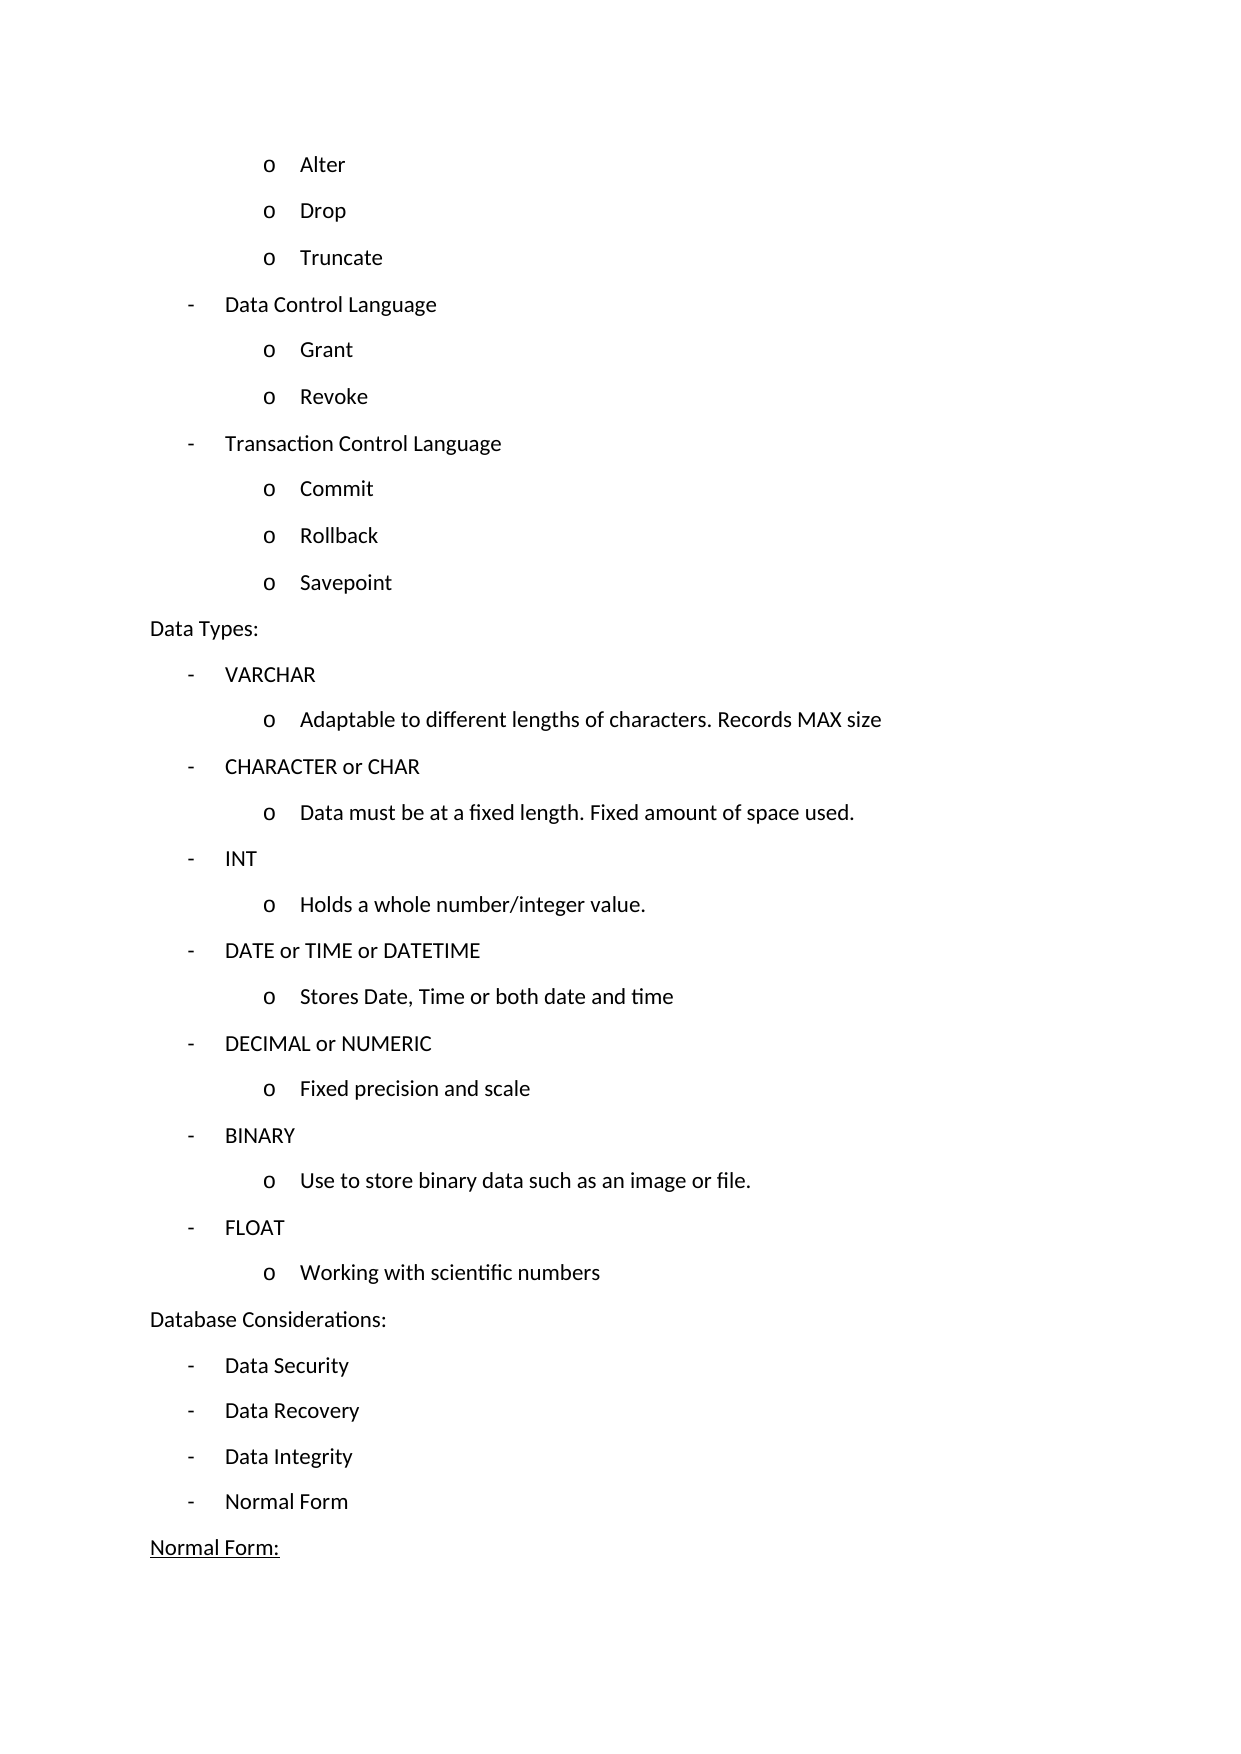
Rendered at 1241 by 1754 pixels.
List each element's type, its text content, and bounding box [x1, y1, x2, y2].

list Working with scientific numbers [262, 1258, 1090, 1288]
list Use to store binary data such as an image or file. [262, 1166, 1090, 1196]
list Truncate [262, 243, 1090, 272]
list Data Security [187, 1351, 1090, 1379]
list Data Control Language [187, 290, 1090, 318]
list CHARACTER or CHAR [187, 752, 1090, 780]
list Normal Form [187, 1487, 1090, 1515]
list DATE or TIME or DATETIME [187, 936, 1090, 964]
text Database Considerations: [150, 1305, 1090, 1333]
list INT [187, 844, 1090, 872]
list Alter [262, 150, 1090, 179]
list Data must be at a fixed length. Fixed amount of space used. [262, 798, 1090, 827]
list Grant [262, 336, 1090, 365]
text Normal Form: [150, 1533, 1090, 1561]
list Savepoint [262, 568, 1090, 597]
list Rollback [262, 521, 1090, 550]
list Holds a whole number/integer value. [262, 890, 1090, 919]
list Data Recovery [187, 1396, 1090, 1424]
list FLOAT [187, 1213, 1090, 1241]
list BINARY [187, 1121, 1090, 1149]
list Adaptable to different lengths of characters. Records MAX size [262, 705, 1090, 734]
list VARCHAR [187, 660, 1090, 688]
list Stores Date, Time or both date and time [262, 982, 1090, 1011]
text Data Types: [150, 614, 1090, 642]
list Data Integrity [187, 1442, 1090, 1470]
list Drop [262, 197, 1090, 226]
list Transaction Control Language [187, 429, 1090, 457]
list DECIMAL or NUMERIC [187, 1029, 1090, 1057]
list Revoke [262, 382, 1090, 411]
list Fixed precision and scale [262, 1074, 1090, 1103]
list Commit [262, 474, 1090, 503]
